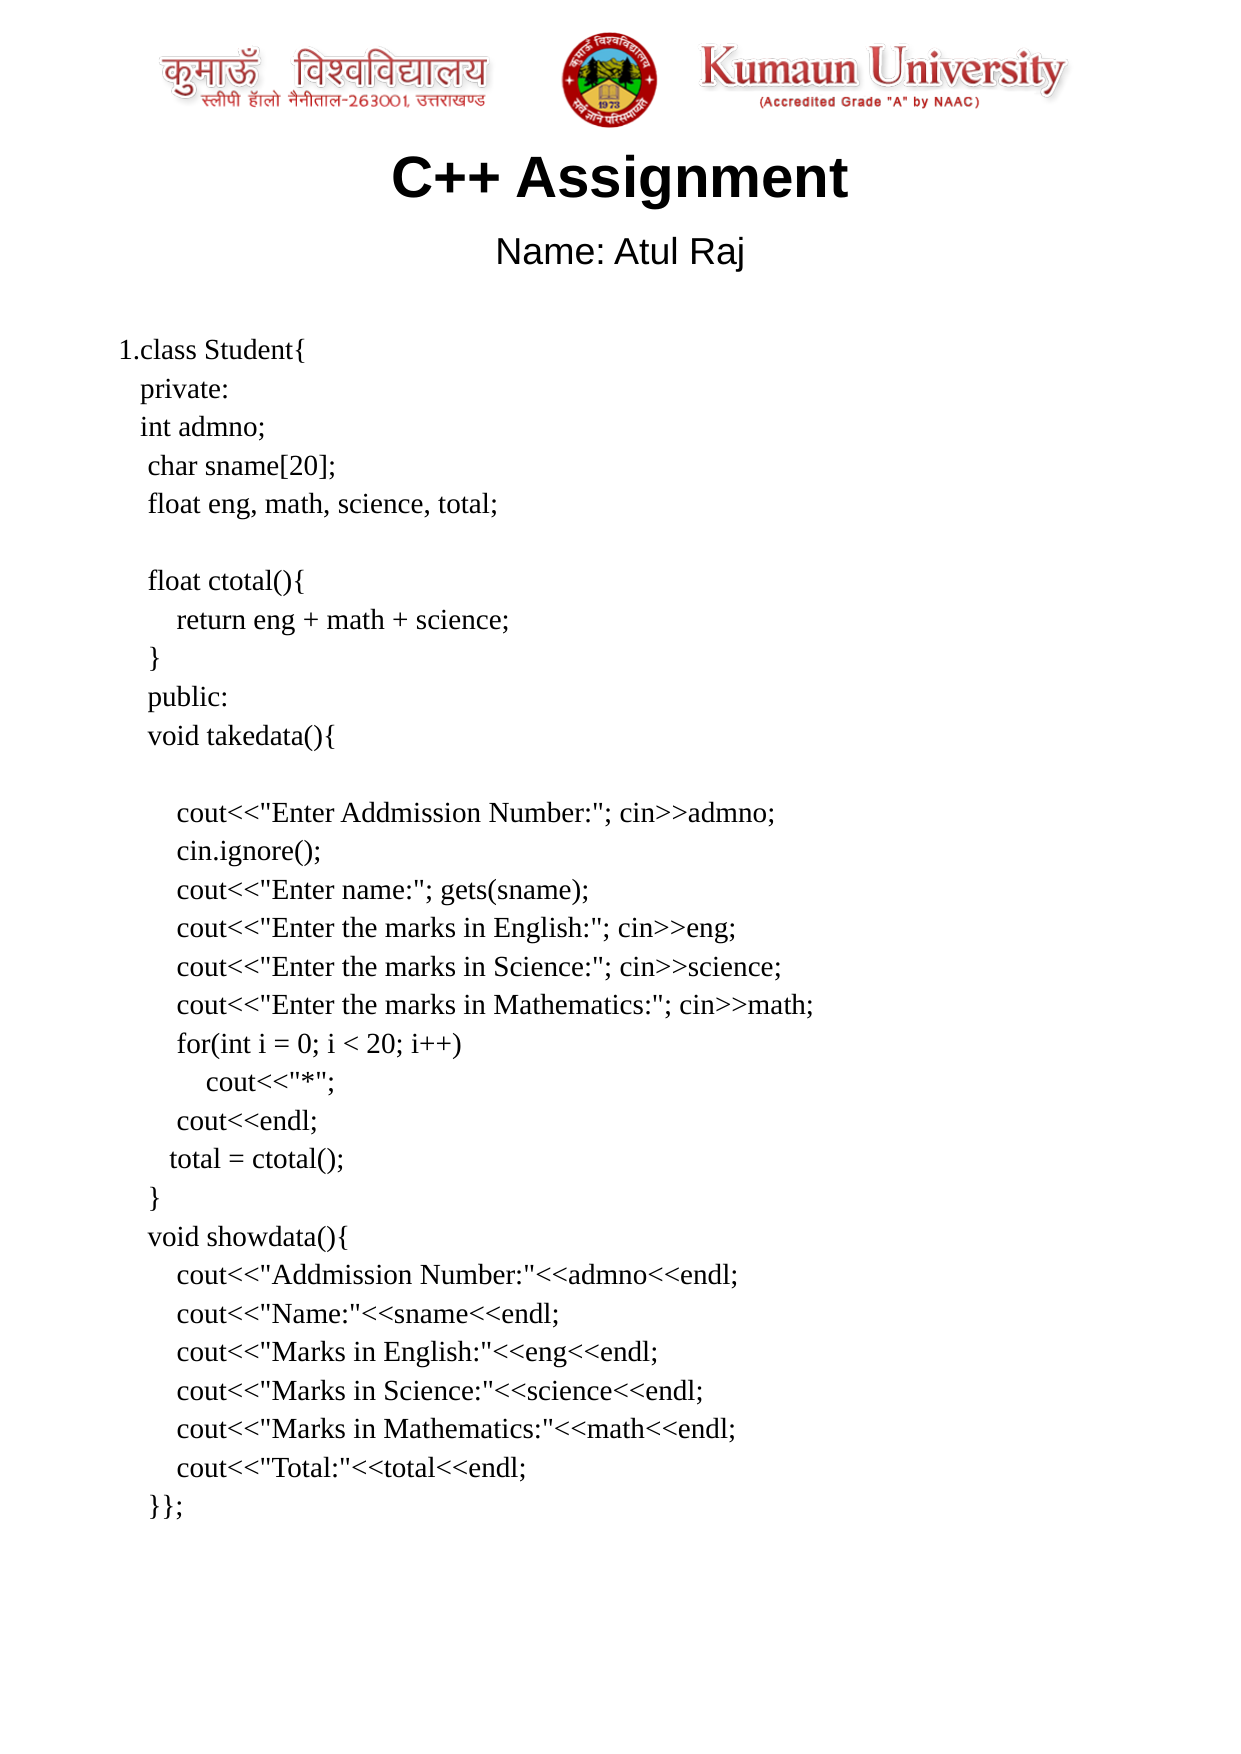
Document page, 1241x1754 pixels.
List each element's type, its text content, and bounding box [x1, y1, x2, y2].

text }}; [118, 1488, 1122, 1522]
text cout<<endl; [118, 1103, 1122, 1137]
text cout<<"Enter the marks in Mathematics:"; cin>>math; [118, 987, 1122, 1021]
text cout<<"Enter the marks in Science:"; cin>>science; [118, 949, 1122, 982]
text cout<<"Addmission Number:"<<admno<<endl; [118, 1257, 1122, 1291]
text public: [118, 679, 1122, 713]
subtitle Name: Atul Raj [118, 229, 1122, 272]
text cout<<"Enter the marks in English:"; cin>>eng; [118, 910, 1122, 944]
text cout<<"Marks in Mathematics:"<<math<<endl; [118, 1411, 1122, 1445]
text } [118, 1180, 1122, 1214]
text void showdata(){ [118, 1219, 1122, 1252]
text float ctotal(){ [118, 563, 1122, 597]
text cout<<"Marks in English:"<<eng<<endl; [118, 1334, 1122, 1368]
text } [118, 641, 1122, 674]
picture [107, 32, 1112, 128]
text total = ctotal(); [118, 1142, 1122, 1175]
text return eng + math + science; [118, 602, 1122, 636]
text cin.ignore(); [118, 833, 1122, 867]
title C++ Assignment [118, 143, 1122, 210]
text cout<<"Name:"<<sname<<endl; [118, 1296, 1122, 1329]
text void takedata(){ [118, 718, 1122, 751]
text cout<<"*"; [118, 1064, 1122, 1098]
text cout<<"Total:"<<total<<endl; [118, 1450, 1122, 1483]
text float eng, math, science, total; [118, 486, 1122, 520]
text int admno; [118, 409, 1122, 443]
text cout<<"Marks in Science:"<<science<<endl; [118, 1373, 1122, 1406]
text char sname[20]; [118, 448, 1122, 481]
text private: [118, 371, 1122, 404]
text cout<<"Enter Addmission Number:"; cin>>admno; [118, 795, 1122, 828]
text 1.class Student{ [118, 332, 1122, 366]
text cout<<"Enter name:"; gets(sname); [118, 872, 1122, 905]
text for(int i = 0; i < 20; i++) [118, 1026, 1122, 1059]
